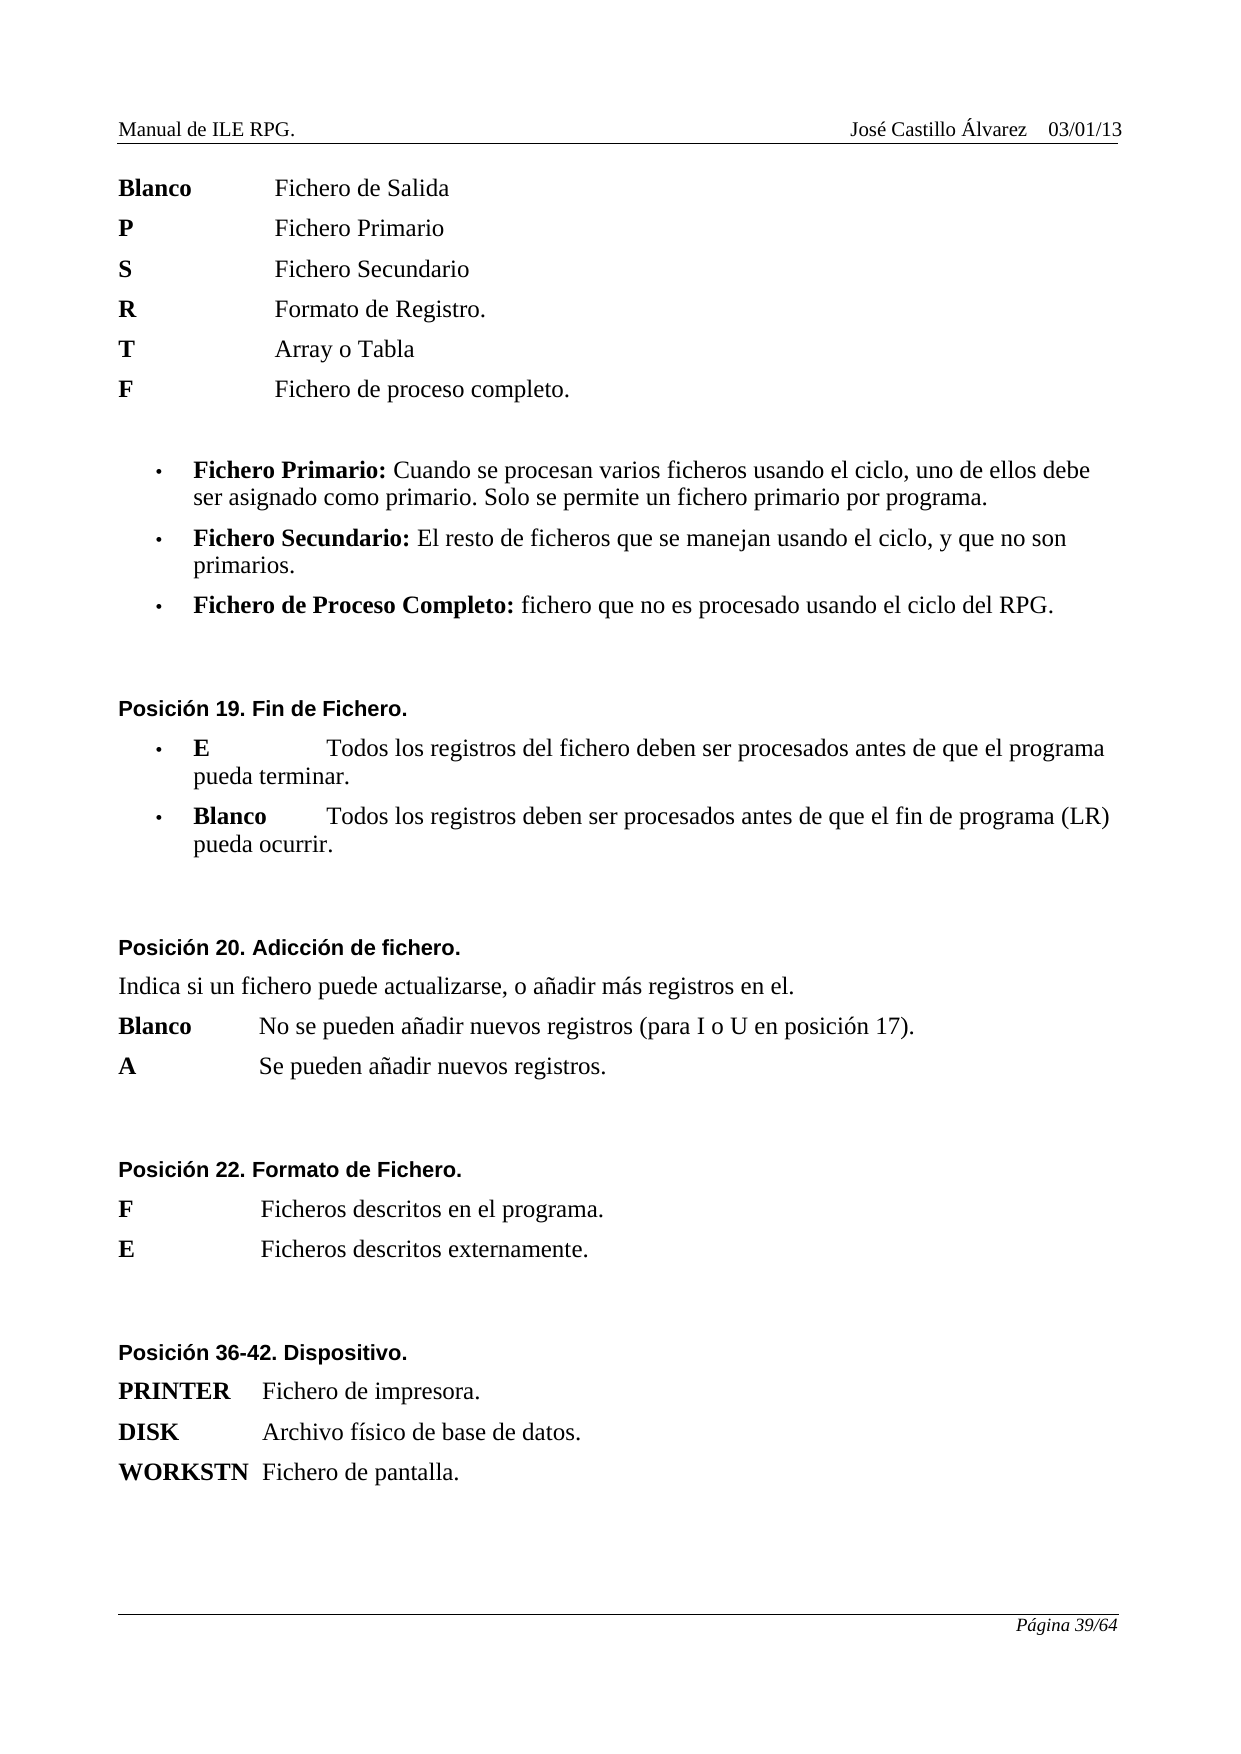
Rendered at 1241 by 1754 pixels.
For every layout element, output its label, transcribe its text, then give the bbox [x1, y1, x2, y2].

list Fichero Primario: Cuando se procesan varios ficheros usando el ciclo, uno de ellos debe ser asignado como primario. Solo se permite un fichero primario por programa. [156, 456, 1122, 511]
text Blanco No se pueden añadir nuevos registros (para I o U en posición 17). [118, 1012, 1122, 1040]
text R Formato de Registro. [118, 295, 1122, 323]
text A Se pueden añadir nuevos registros. [118, 1052, 1122, 1080]
text Blanco Fichero de Salida [118, 174, 1122, 202]
subtitle Posición 22. Formato de Fichero. [118, 1158, 1122, 1182]
text PRINTER Fichero de impresora. [118, 1377, 1122, 1405]
text WORKSTN Fichero de pantalla. [118, 1458, 1122, 1486]
subtitle Posición 19. Fin de Fichero. [118, 697, 1122, 722]
list Fichero de Proceso Completo: fichero que no es procesado usando el ciclo del RPG. [156, 592, 1122, 619]
text Indica si un fichero puede actualizarse, o añadir más registros en el. [118, 972, 1122, 1000]
list Fichero Secundario: El resto de ficheros que se manejan usando el ciclo, y que no son primarios. [156, 524, 1122, 579]
list E Todos los registros del fichero deben ser procesados antes de que el programa pueda terminar. [156, 734, 1122, 789]
text T Array o Tabla [118, 335, 1122, 363]
subtitle Posición 36-42. Dispositivo. [118, 1341, 1122, 1365]
text F Fichero de proceso completo. [118, 375, 1122, 403]
list Blanco Todos los registros deben ser procesados antes de que el fin de programa (LR) pueda ocurrir. [156, 802, 1122, 857]
text E Ficheros descritos externamente. [118, 1235, 1122, 1263]
text P Fichero Primario [118, 214, 1122, 242]
text F Ficheros descritos en el programa. [118, 1195, 1122, 1223]
text DISK Archivo físico de base de datos. [118, 1418, 1122, 1445]
text S Fichero Secundario [118, 255, 1122, 282]
subtitle Posición 20. Adicción de fichero. [118, 935, 1122, 959]
